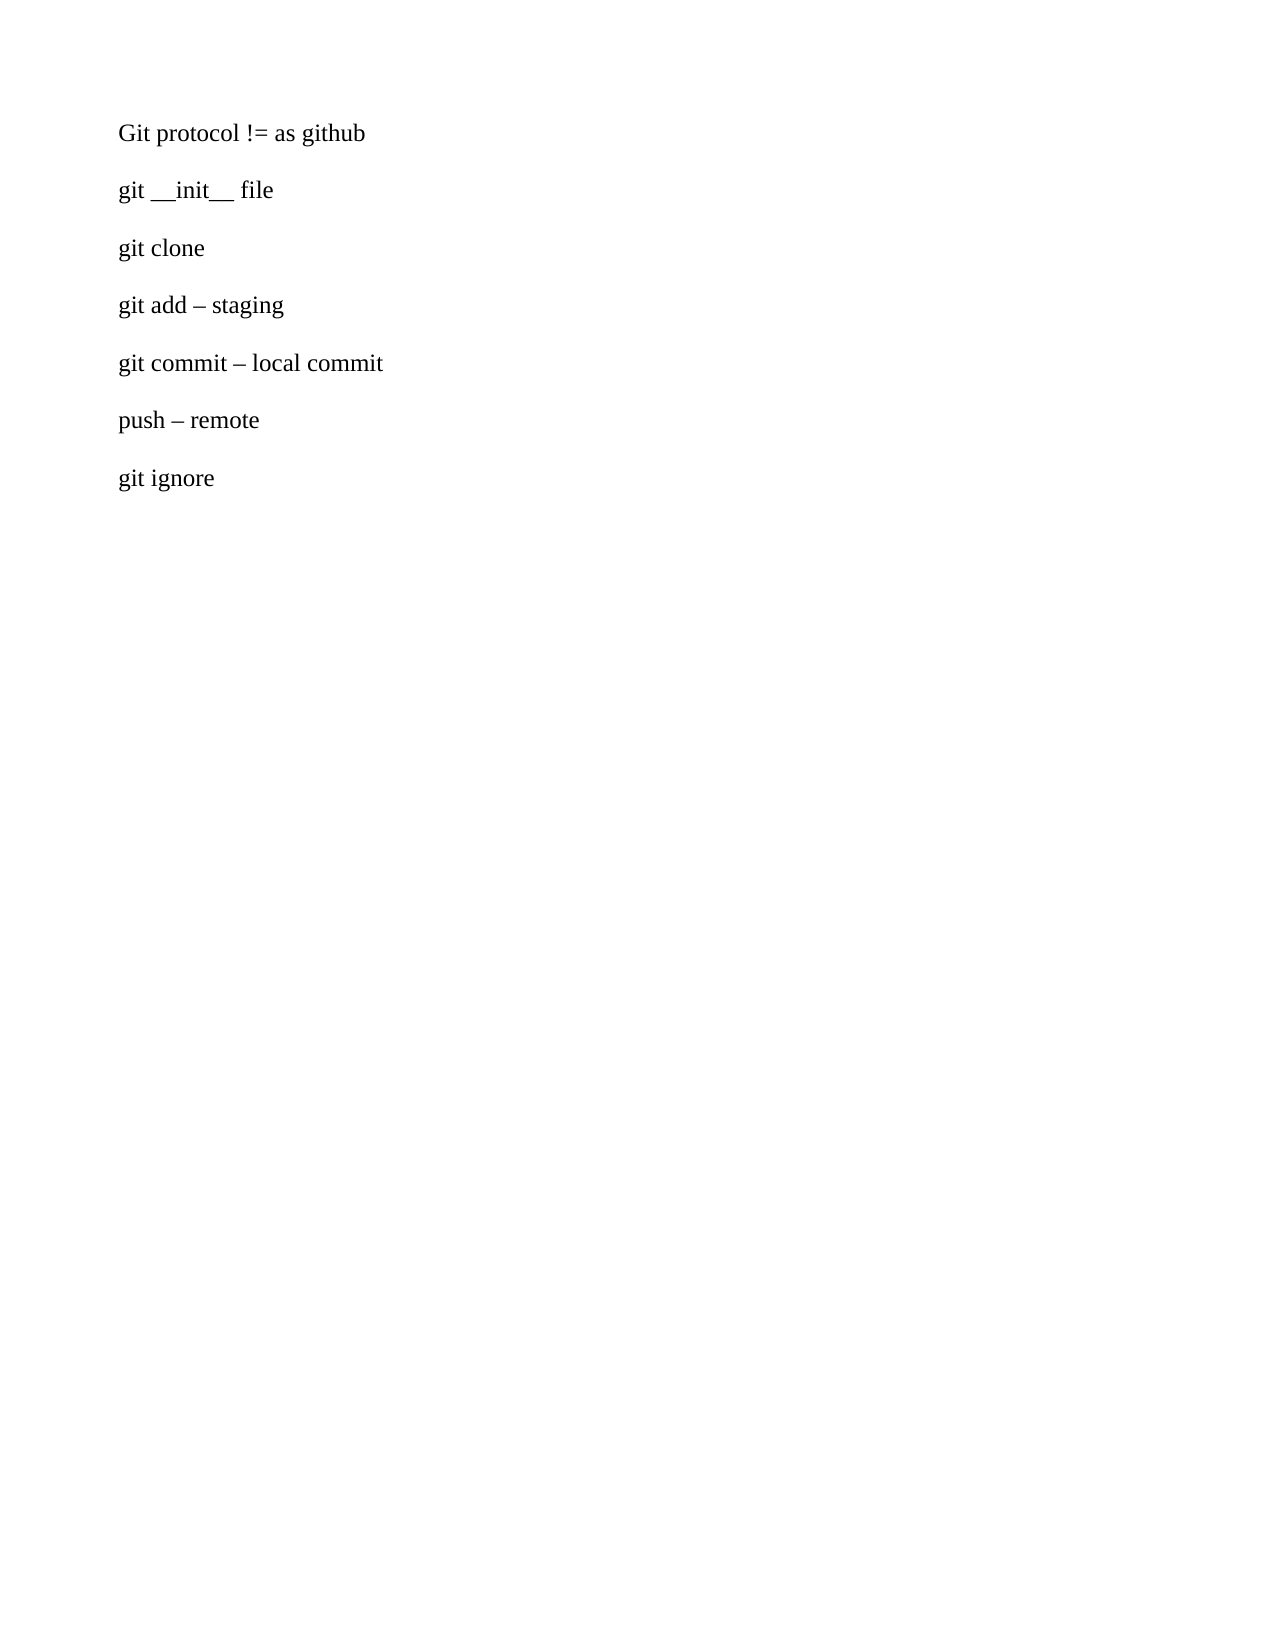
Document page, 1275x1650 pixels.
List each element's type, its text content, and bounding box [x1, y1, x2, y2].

text Git protocol != as github [118, 118, 1157, 147]
text git commit – local commit [118, 348, 1157, 377]
text git __init__ file [118, 176, 1157, 204]
text push – remote [118, 406, 1157, 434]
text git ignore [118, 463, 1157, 492]
text git add – staging [118, 291, 1157, 319]
text git clone [118, 233, 1157, 262]
